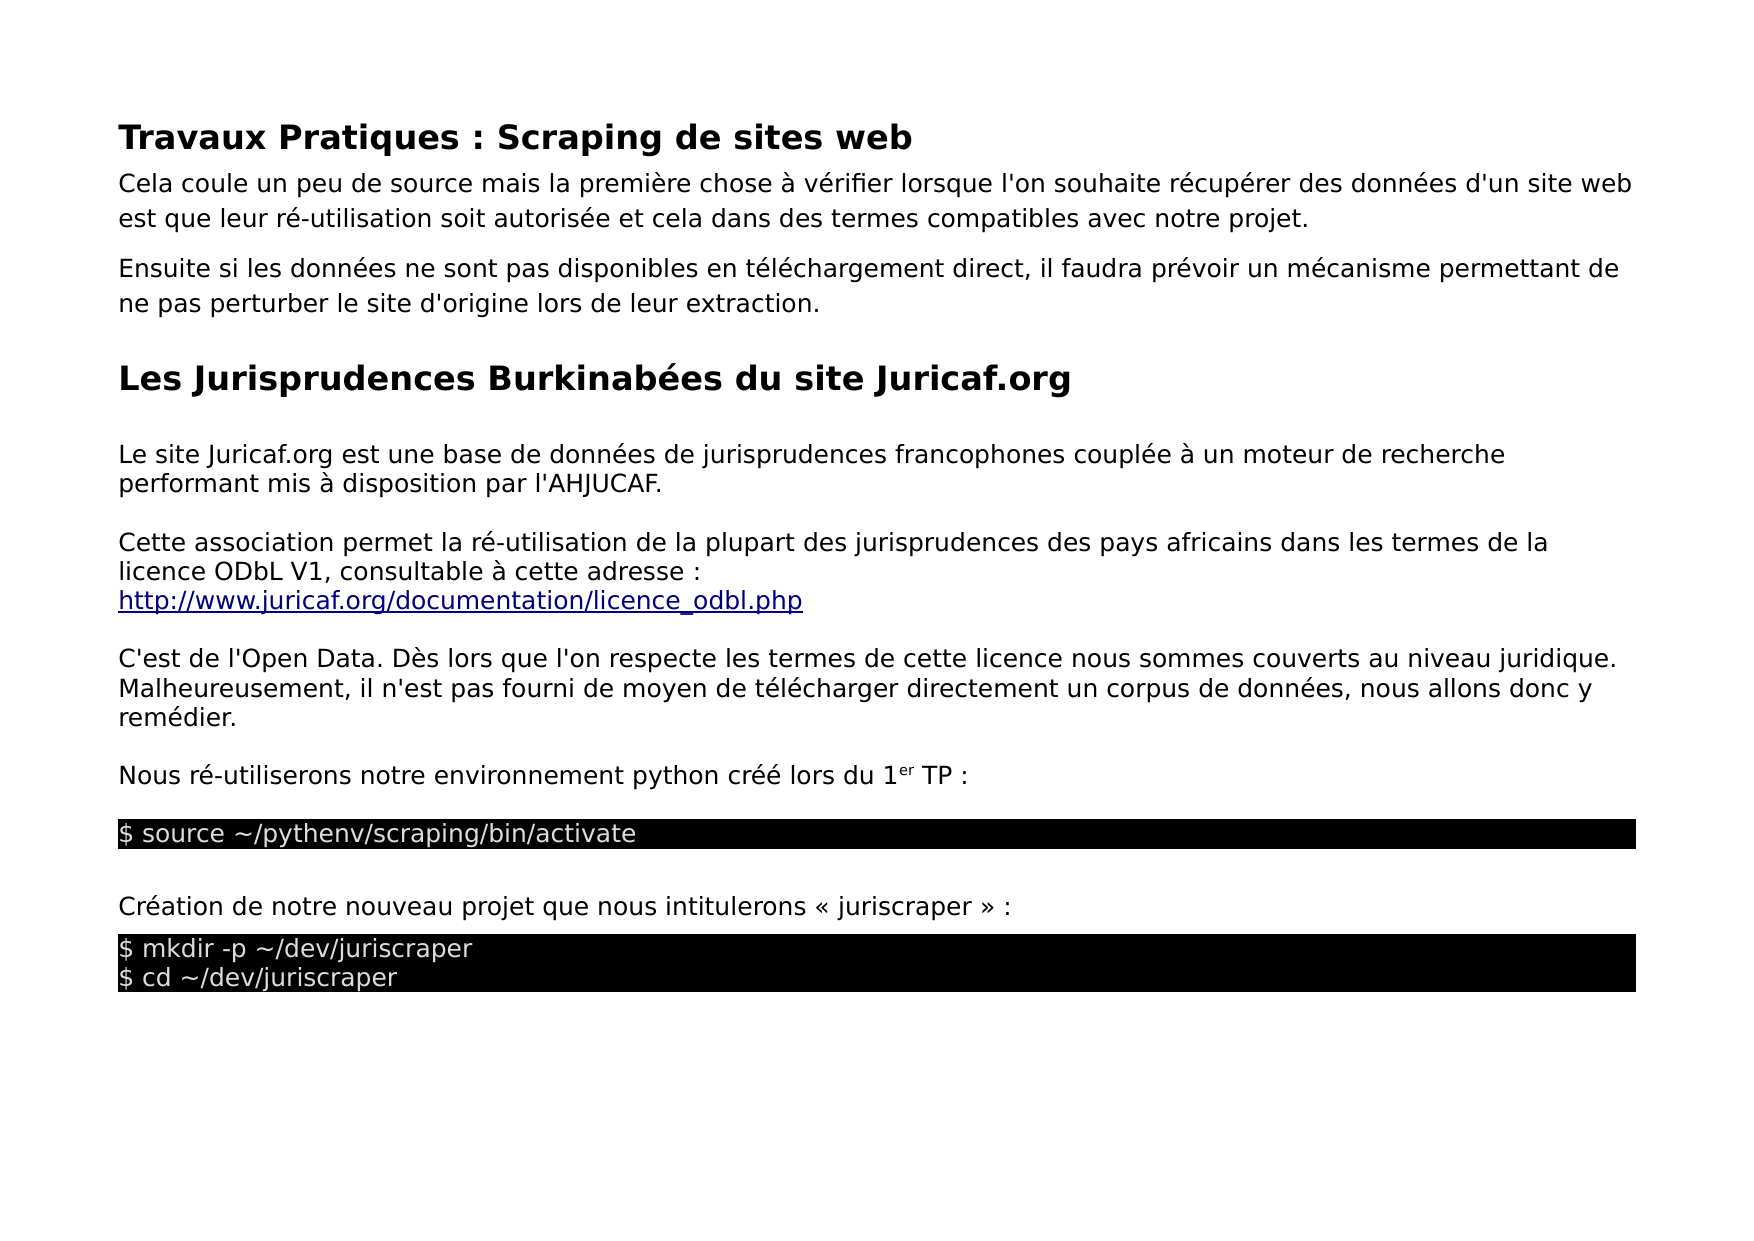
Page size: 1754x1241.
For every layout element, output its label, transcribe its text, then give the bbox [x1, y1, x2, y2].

text C'est de l'Open Data. Dès lors que l'on respecte les termes de cette licence nous sommes couverts au niveau juridique. Malheureusement, il n'est pas fourni de moyen de télécharger directement un corpus de données, nous allons donc y remédier. [118, 644, 1636, 732]
text Nous ré-utiliserons notre environnement python créé lors du 1er TP : [118, 761, 1636, 790]
subtitle Travaux Pratiques : Scraping de sites web [118, 118, 1636, 157]
text $ mkdir -p ~/dev/juriscraper [118, 934, 1636, 963]
text Cette association permet la ré-utilisation de la plupart des jurisprudences des pays africains dans les termes de la licence ODbL V1, consultable à cette adresse : [118, 528, 1636, 586]
text http://www.juricaf.org/documentation/licence_odbl.php [118, 586, 1636, 615]
subtitle Création de notre nouveau projet que nous intitulerons « juriscraper » : [118, 892, 1636, 922]
text $ cd ~/dev/juriscraper [118, 963, 1636, 992]
text Cela coule un peu de source mais la première chose à vérifier lorsque l'on souhaite récupérer des données d'un site web est que leur ré-utilisation soit autorisée et cela dans des termes compatibles avec notre projet. [118, 170, 1636, 234]
text $ source ~/pythenv/scraping/bin/activate [118, 819, 1636, 849]
subtitle Les Jurisprudences Burkinabées du site Juricaf.org [118, 360, 1636, 399]
text Le site Juricaf.org est une base de données de jurisprudences francophones couplée à un moteur de recherche performant mis à disposition par l'AHJUCAF. [118, 440, 1636, 499]
text Ensuite si les données ne sont pas disponibles en téléchargement direct, il faudra prévoir un mécanisme permettant de ne pas perturber le site d'origine lors de leur extraction. [118, 254, 1636, 318]
